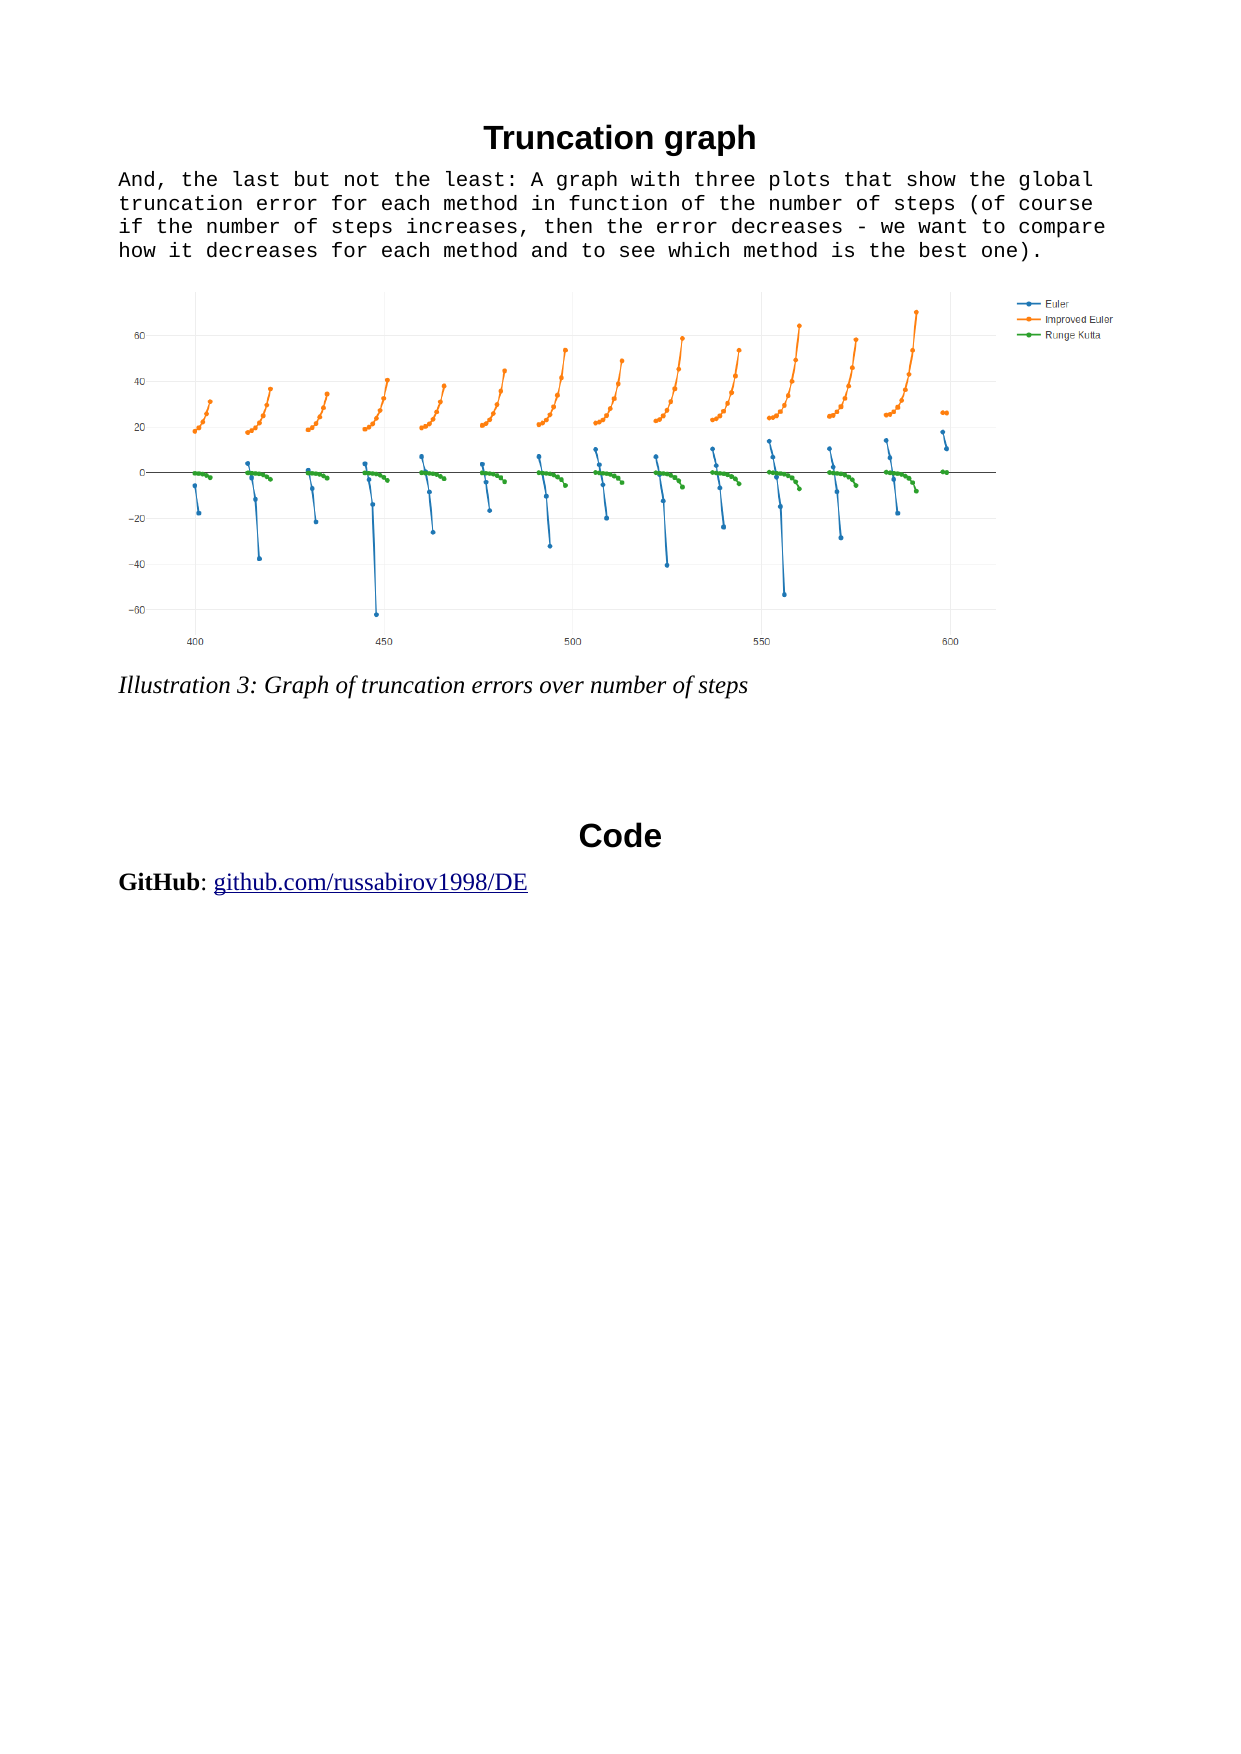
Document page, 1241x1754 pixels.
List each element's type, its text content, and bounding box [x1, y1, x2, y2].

text And, the last but not the least: A graph with three plots that show the global truncation error for each method in function of the number of steps (of course if the number of steps increases, then the error decreases - we want to compare how it decreases for each method and to see which method is the best one). [118, 169, 1122, 263]
subtitle Code [118, 816, 1122, 854]
subtitle Truncation graph [118, 118, 1122, 157]
text GitHub: github.com/russabirov1998/DE [118, 867, 1122, 895]
picture [118, 263, 1123, 671]
text Illustration 3: Graph of truncation errors over number of steps [118, 671, 1122, 699]
